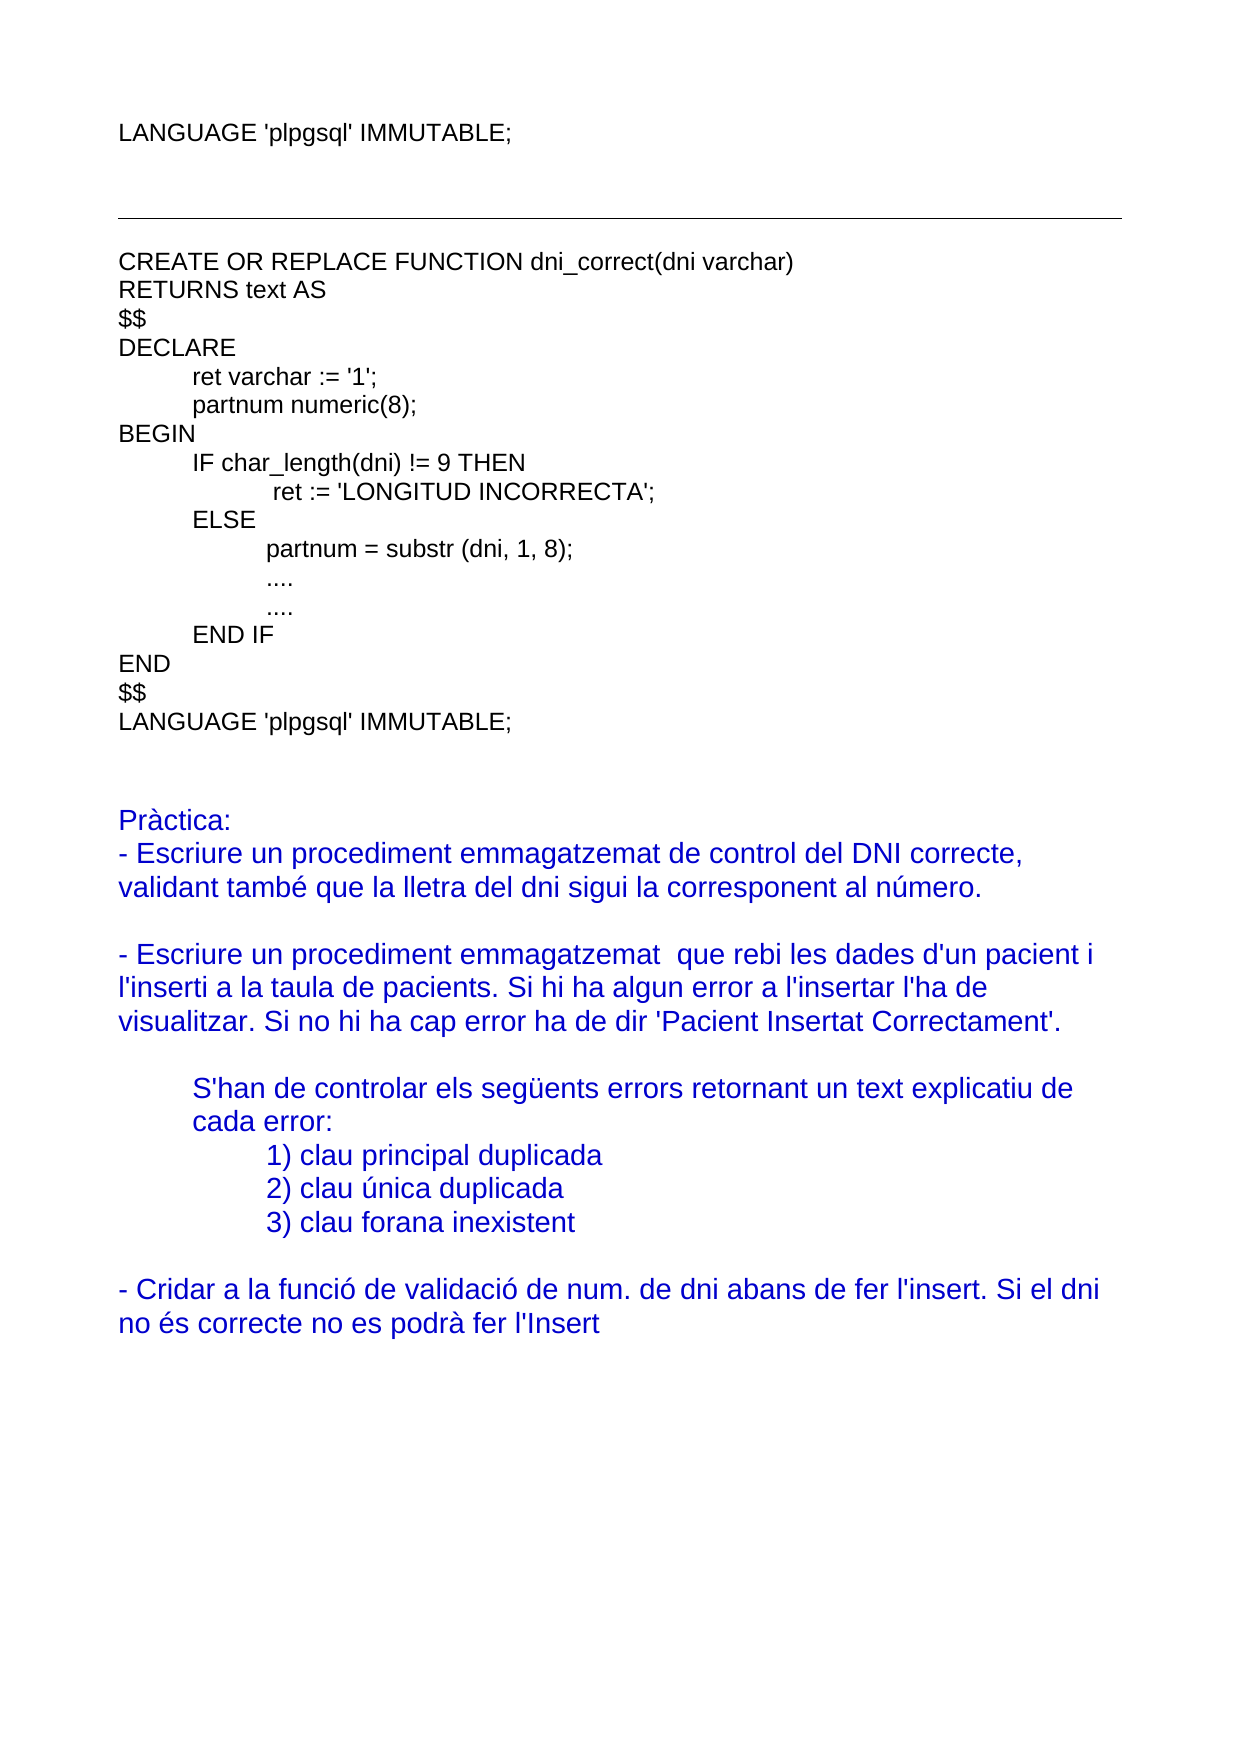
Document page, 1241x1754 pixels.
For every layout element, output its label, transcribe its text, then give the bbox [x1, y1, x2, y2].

text CREATE OR REPLACE FUNCTION dni_correct(dni varchar) RETURNS text AS $$ DECLARE ret varchar := '1'; [118, 219, 1122, 391]
text - Cridar a la funció de validació de num. de dni abans de fer l'insert. Si el dni no és correcte no es podrà fer l'Insert [118, 1272, 1122, 1339]
text partnum numeric(8); BEGIN IF char_length(dni) != 9 THEN ret := 'LONGITUD INCORRECTA'; ELSE partnum = substr (dni, 1, 8); [118, 391, 1122, 563]
text S'han de controlar els següents errors retornant un text explicatiu de cada error: [192, 1071, 1122, 1138]
text 1) clau principal duplicada [266, 1138, 1122, 1172]
text .... END IF END $$ LANGUAGE 'plpgsql' IMMUTABLE; [118, 592, 1122, 736]
text .... [118, 563, 1122, 592]
text - Escriure un procediment emmagatzemat que rebi les dades d'un pacient i l'inserti a la taula de pacients. Si hi ha algun error a l'insertar l'ha de visualitzar. Si no hi ha cap error ha de dir 'Pacient Insertat Correctament'. [118, 937, 1122, 1037]
text LANGUAGE 'plpgsql' IMMUTABLE; [118, 118, 1122, 176]
text 3) clau forana inexistent [266, 1205, 1122, 1239]
text 2) clau única duplicada [266, 1172, 1122, 1205]
text - Escriure un procediment emmagatzemat de control del DNI correcte, validant també que la lletra del dni sigui la corresponent al número. [118, 836, 1122, 903]
text Pràctica: [118, 803, 1122, 836]
